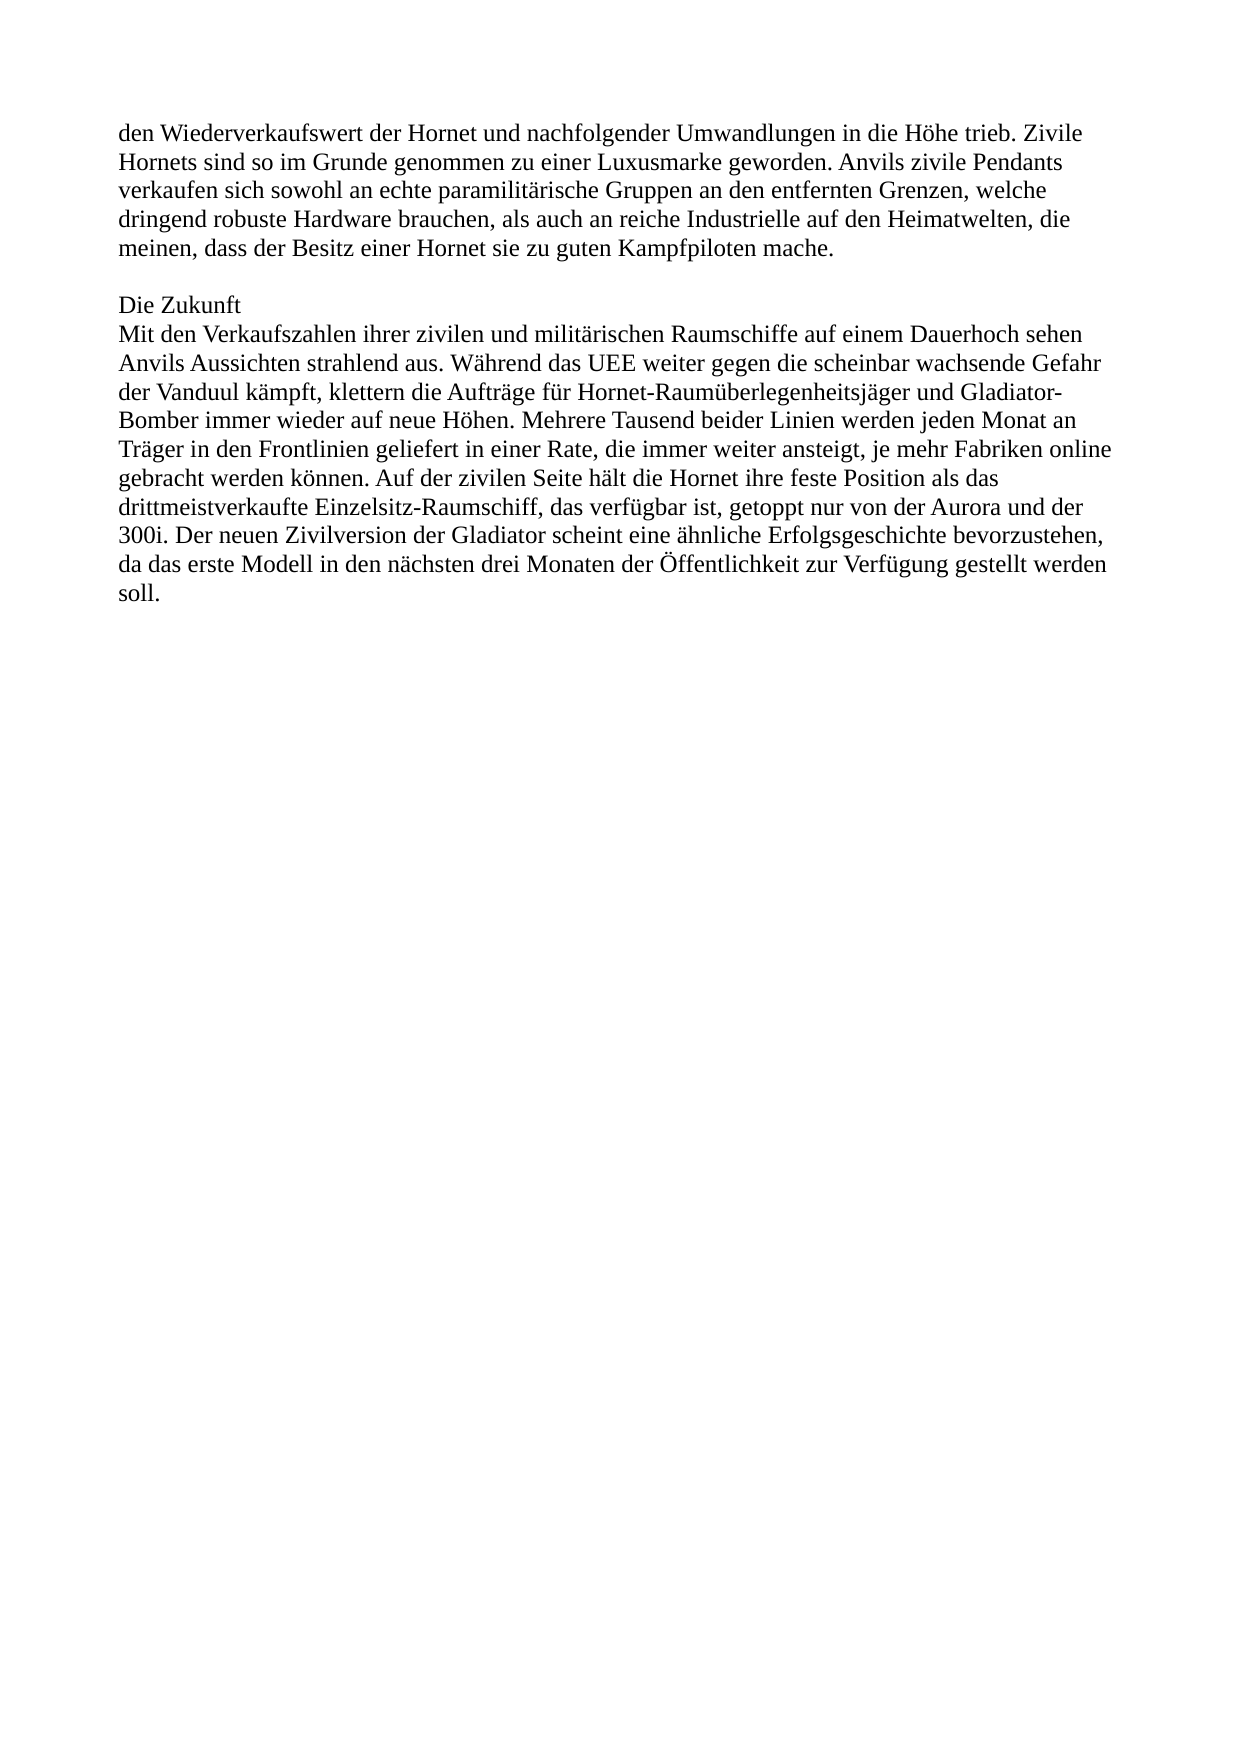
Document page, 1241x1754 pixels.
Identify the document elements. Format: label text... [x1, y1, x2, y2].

text Die Zukunft [118, 291, 1122, 319]
text Mit den Verkaufszahlen ihrer zivilen und militärischen Raumschiffe auf einem Dauerhoch sehen Anvils Aussichten strahlend aus. Während das UEE weiter gegen die scheinbar wachsende Gefahr der Vanduul kämpft, klettern die Aufträge für Hornet-Raumüberlegenheitsjäger und Gladiator-Bomber immer wieder auf neue Höhen. Mehrere Tausend beider Linien werden jeden Monat an Träger in den Frontlinien geliefert in einer Rate, die immer weiter ansteigt, je mehr Fabriken online gebracht werden können. Auf der zivilen Seite hält die Hornet ihre feste Position als das drittmeistverkaufte Einzelsitz-Raumschiff, das verfügbar ist, getoppt nur von der Aurora und der 300i. Der neuen Zivilversion der Gladiator scheint eine ähnliche Erfolgsgeschichte bevorzustehen, da das erste Modell in den nächsten drei Monaten der Öffentlichkeit zur Verfügung gestellt werden soll. [118, 319, 1122, 607]
text den Wiederverkaufswert der Hornet und nachfolgender Umwandlungen in die Höhe trieb. Zivile Hornets sind so im Grunde genommen zu einer Luxusmarke geworden. Anvils zivile Pendants verkaufen sich sowohl an echte paramilitärische Gruppen an den entfernten Grenzen, welche dringend robuste Hardware brauchen, als auch an reiche Industrielle auf den Heimatwelten, die meinen, dass der Besitz einer Hornet sie zu guten Kampfpiloten mache. [118, 118, 1122, 262]
